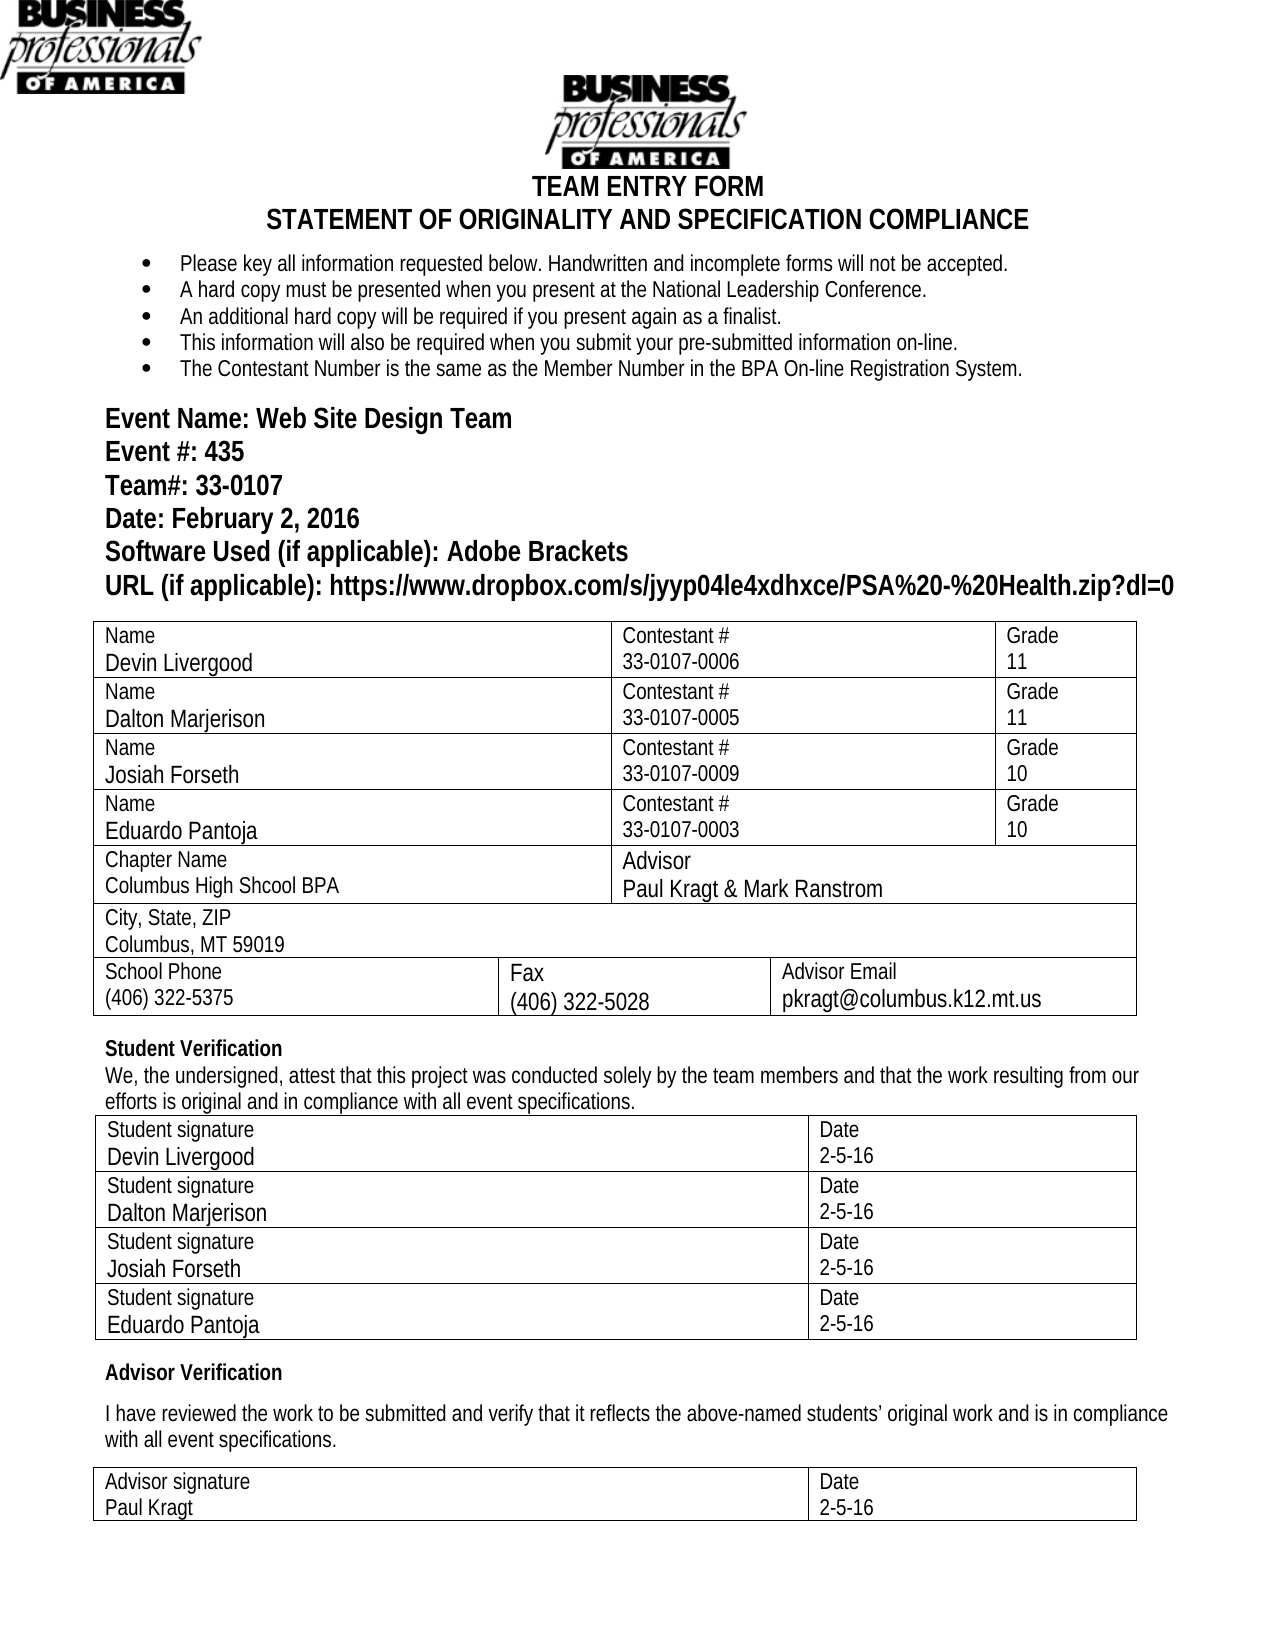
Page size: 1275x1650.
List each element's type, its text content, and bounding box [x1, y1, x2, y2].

table_cell Student signature Josiah Forseth [96, 1228, 808, 1283]
list This information will also be required when you submit your pre-submitted information on-line. [142, 329, 1191, 355]
list Please key all information requested below. Handwritten and incomplete forms will not be accepted. [142, 250, 1191, 276]
table_cell Date 2-5-16 [809, 1228, 1136, 1283]
table_cell Contestant # 33-0107-0005 [612, 678, 995, 733]
table_cell Fax (406) 322-5028 [499, 958, 770, 1015]
text URL (if applicable): https://www.dropbox.com/s/jyyp04le4xdhxce/PSA%20-%20Health.zip?dl=0 [105, 568, 1191, 601]
text Event #: 435 [105, 434, 1191, 468]
table_cell Grade 10 [996, 790, 1136, 845]
table_cell Chapter Name Columbus High Shcool BPA [94, 846, 611, 903]
table_header Student signature Devin Livergood [96, 1116, 808, 1171]
table_cell Advisor Email pkragt@columbus.k12.mt.us [771, 958, 1136, 1015]
text TEAM ENTRY FORM [105, 169, 1191, 202]
list A hard copy must be presented when you present at the National Leadership Conference. [142, 276, 1191, 303]
text Software Used (if applicable): Adobe Brackets [105, 534, 1191, 568]
text We, the undersigned, attest that this project was conducted solely by the team members and that the work resulting from our efforts is original and in compliance with all event specifications. [105, 1062, 1191, 1114]
table_header Contestant # 33-0107-0006 [612, 622, 995, 677]
table_header Name Devin Livergood [94, 622, 611, 677]
table_cell Grade 11 [996, 678, 1136, 733]
table_header Grade 11 [996, 622, 1136, 677]
table_cell Date 2-5-16 [809, 1284, 1136, 1339]
text Event Name: Web Site Design Team [105, 401, 1191, 434]
text I have reviewed the work to be submitted and verify that it reflects the above-named students’ original work and is in compliance with all event specifications. [105, 1399, 1191, 1452]
text Team#: 33-0107 [105, 468, 1191, 501]
list The Contestant Number is the same as the Member Number in the BPA On-line Registration System. [142, 355, 1191, 382]
text Student Verification [105, 1035, 1191, 1062]
table_cell Student signature Eduardo Pantoja [96, 1284, 808, 1339]
table_header Advisor signature Paul Kragt [94, 1468, 808, 1520]
text Advisor Verification [105, 1359, 1191, 1385]
picture [545, 75, 752, 169]
table_header Date 2-5-16 [809, 1116, 1136, 1171]
table_cell Contestant # 33-0107-0009 [612, 734, 995, 789]
table_cell Student signature Dalton Marjerison [96, 1172, 808, 1227]
table_cell Name Josiah Forseth [94, 734, 611, 789]
table_cell Grade 10 [996, 734, 1136, 789]
table_cell School Phone (406) 322-5375 [94, 958, 498, 1015]
table_cell Name Eduardo Pantoja [94, 790, 611, 845]
table_cell City, State, ZIP Columbus, MT 59019 [94, 904, 1136, 957]
table_cell Advisor Paul Kragt & Mark Ranstrom [612, 846, 1136, 903]
table_cell Name Dalton Marjerison [94, 678, 611, 733]
table_cell Date 2-5-16 [809, 1172, 1136, 1227]
text Date: February 2, 2016 [105, 501, 1191, 534]
table_cell Contestant # 33-0107-0003 [612, 790, 995, 845]
text STATEMENT OF ORIGINALITY AND SPECIFICATION COMPLIANCE [105, 202, 1191, 236]
list An additional hard copy will be required if you present again as a finalist. [142, 303, 1191, 329]
table_header Date 2-5-16 [809, 1468, 1136, 1520]
picture [0, 0, 207, 94]
